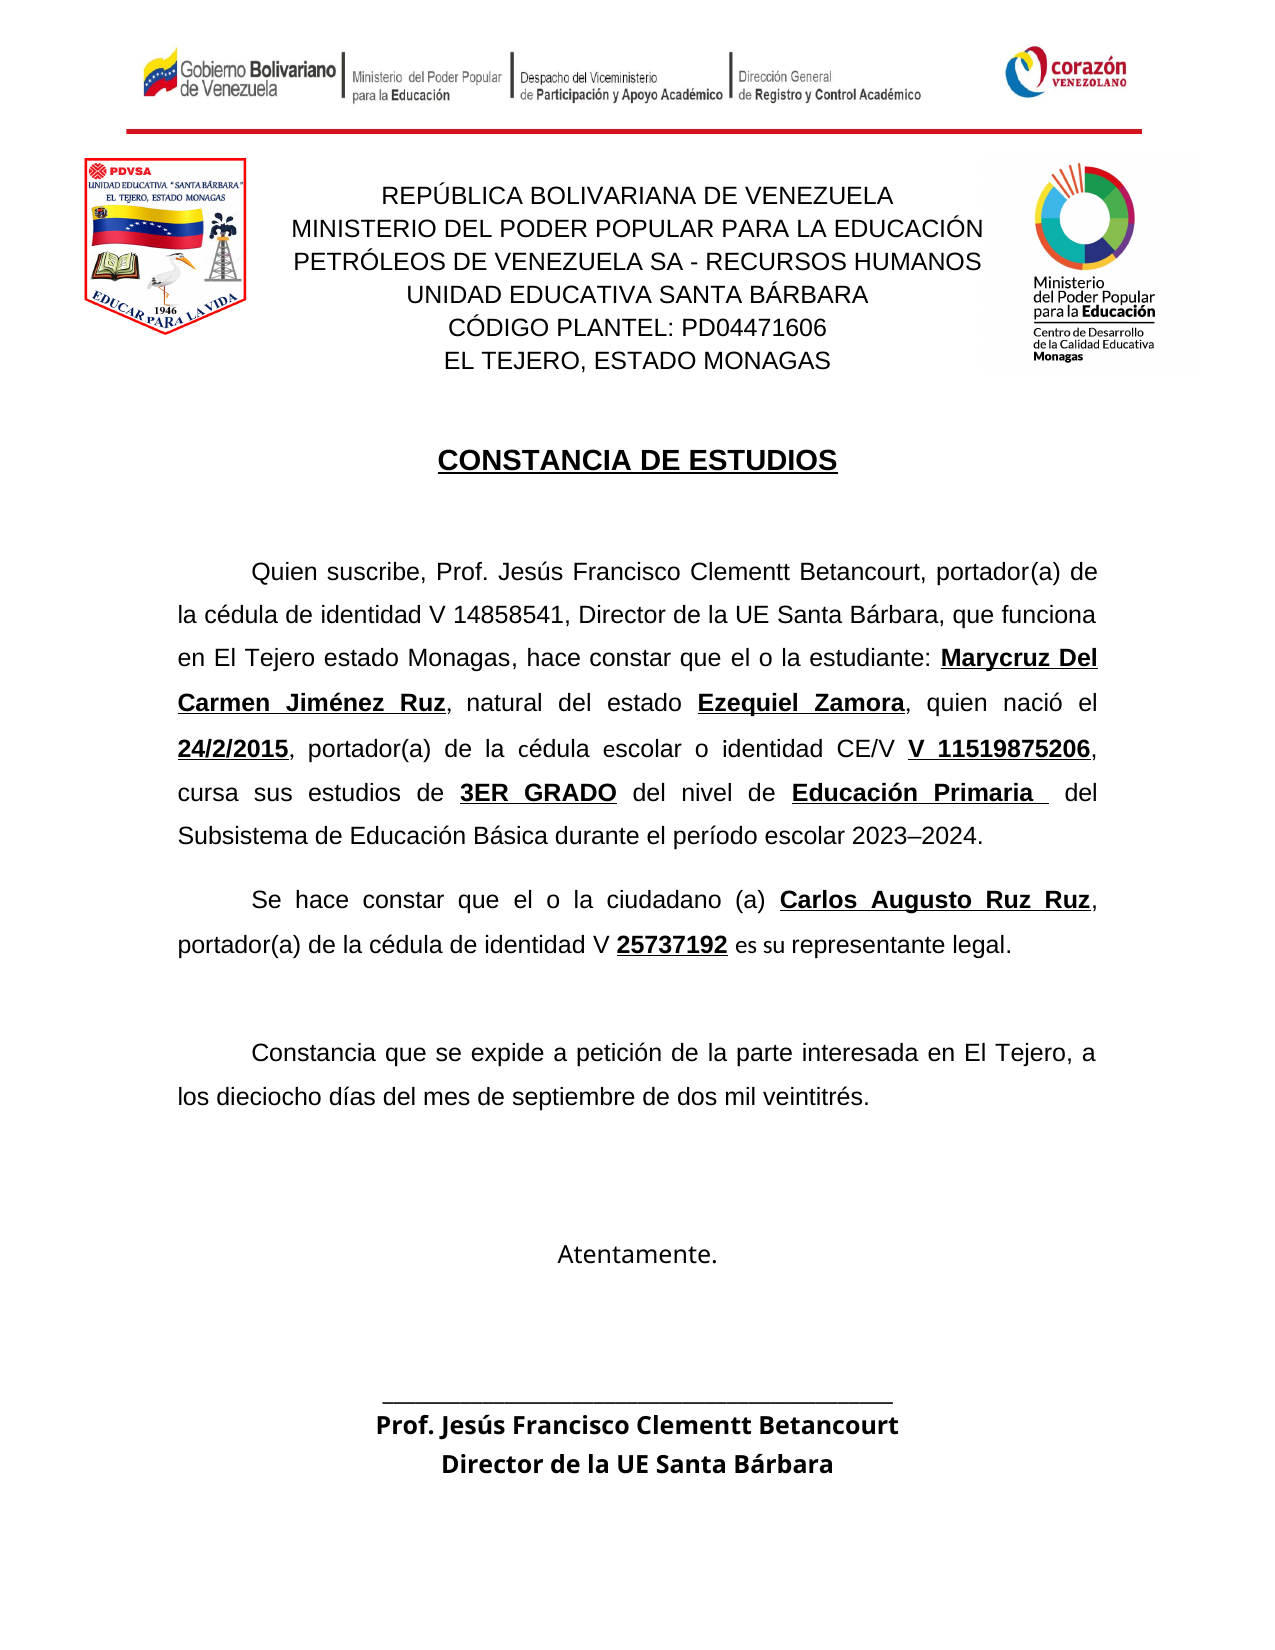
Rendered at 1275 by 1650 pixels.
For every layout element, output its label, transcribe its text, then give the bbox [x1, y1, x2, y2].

text ______________________________________________ [177, 1373, 1098, 1407]
picture [79, 158, 252, 335]
picture [978, 153, 1200, 377]
subtitle REPÚBLICA BOLIVARIANA DE VENEZUELA [252, 181, 978, 209]
text EL TEJERO, ESTADO MONAGAS [177, 346, 978, 374]
subtitle MINISTERIO DEL PODER POPULAR PARA LA EDUCACIÓN [252, 214, 978, 242]
text CÓDIGO PLANTEL: PD04471606 [177, 313, 978, 341]
picture [126, 11, 1142, 134]
subtitle PETRÓLEOS DE VENEZUELA SA - RECURSOS HUMANOS [252, 247, 978, 275]
text Quien suscribe, Prof. Jesús Francisco Clementt Betancourt, portador(a) de la cédula de identidad V 14858541, Director de la UE Santa Bárbara, que funciona en El Tejero estado Monagas, hace constar que el o la estudiante: Marycruz Del Carmen Jiménez Ruz, natural del estado Ezequiel Zamora, quien nació el 24/2/2015, portador(a) de la cédula escolar o identidad CE/V V 11519875206, cursa sus estudios de 3ER GRADO del nivel de Educación Primaria del Subsistema de Educación Básica durante el período escolar 2023–2024. [177, 557, 1098, 849]
text Constancia que se expide a petición de la parte interesada en El Tejero, a los dieciocho días del mes de septiembre de dos mil veintitrés. [177, 1038, 1098, 1110]
text Director de la UE Santa Bárbara [177, 1447, 1098, 1481]
text Atentamente. [177, 1237, 1098, 1271]
text Se hace constar que el o la ciudadano (a) Carlos Augusto Ruz Ruz, portador(a) de la cédula de identidad V 25737192 es su representante legal. [177, 885, 1098, 959]
text Prof. Jesús Francisco Clementt Betancourt [177, 1407, 1098, 1441]
text UNIDAD EDUCATIVA SANTA BÁRBARA [252, 280, 978, 308]
subtitle CONSTANCIA DE ESTUDIOS [177, 443, 1098, 476]
